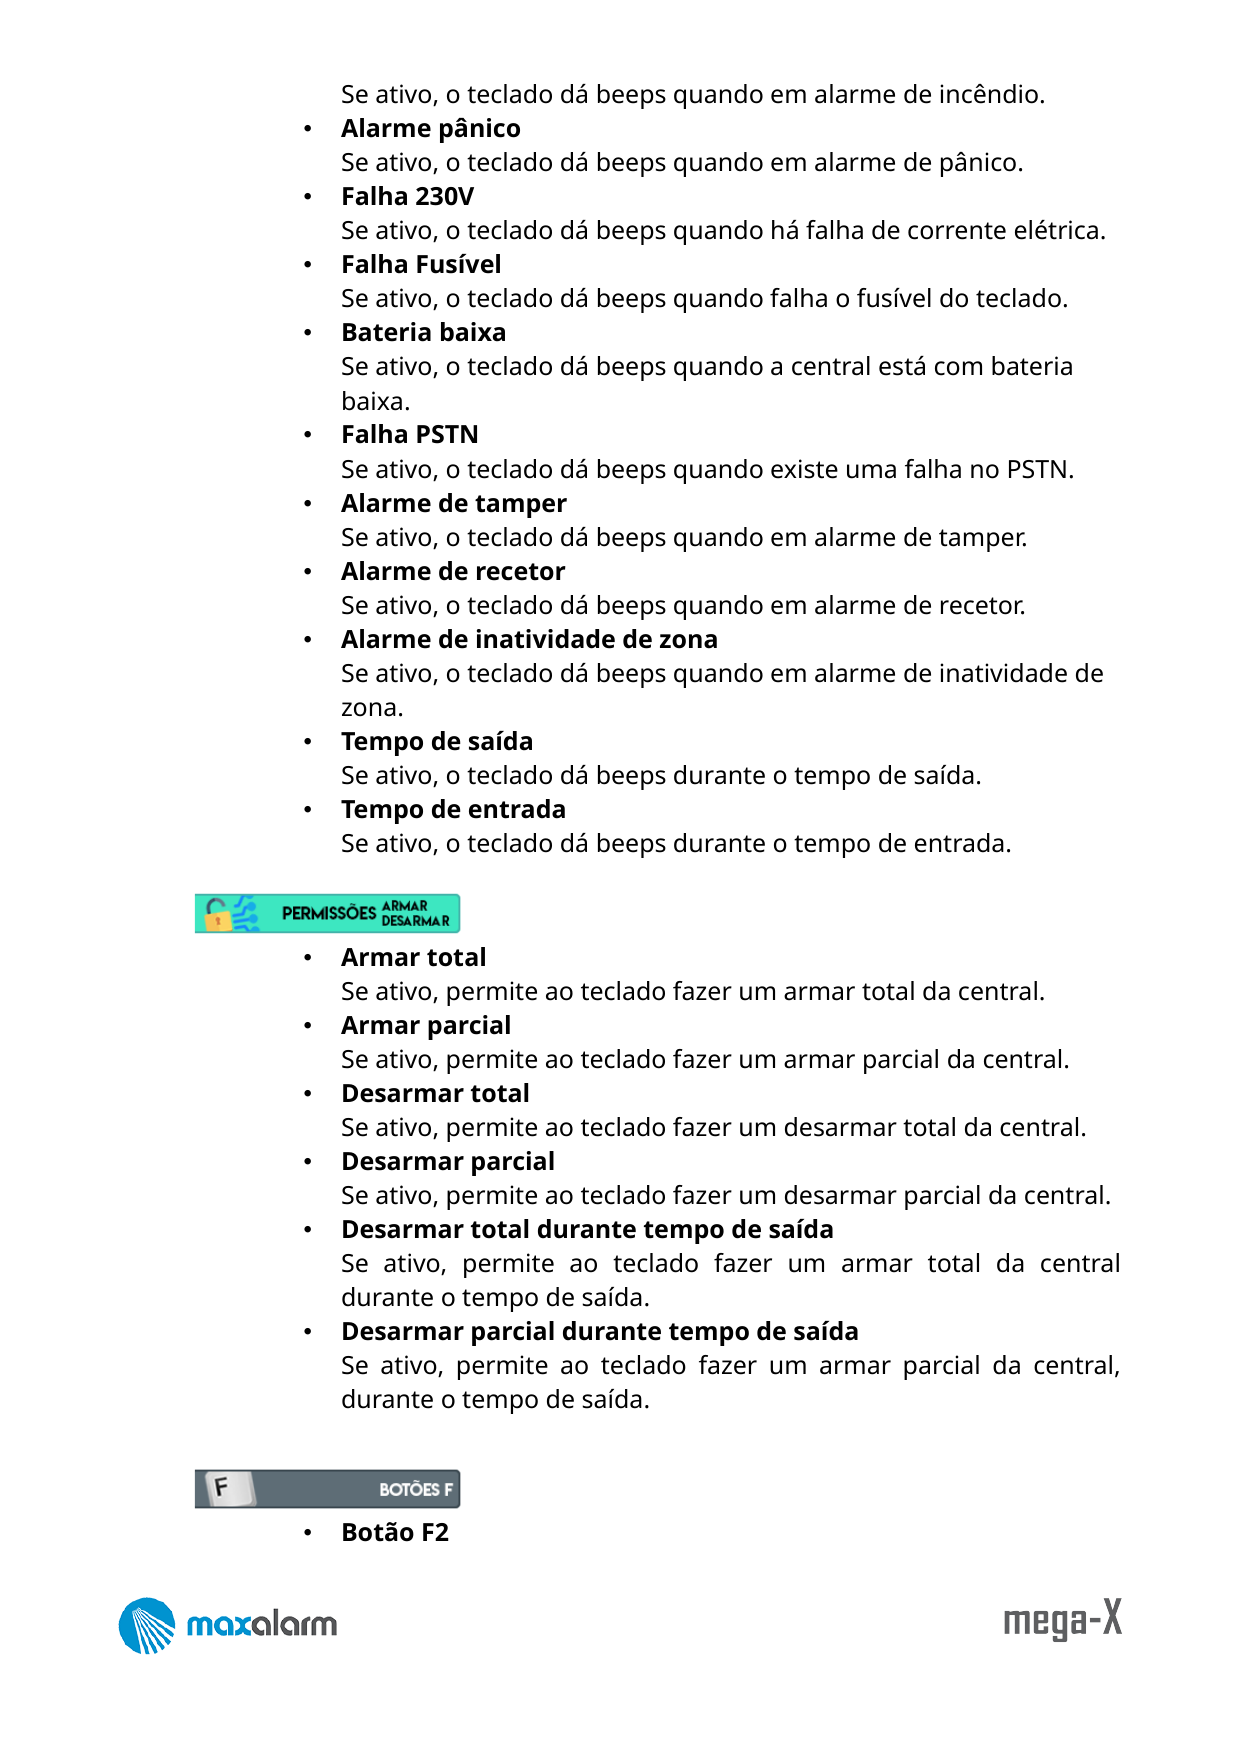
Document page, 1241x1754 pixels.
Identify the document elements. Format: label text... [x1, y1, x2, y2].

list Desarmar total durante tempo de saída [303, 1212, 1122, 1246]
list Falha PSTN [303, 417, 1122, 451]
list Se ativo, o teclado dá beeps quando em alarme de inatividade de zona. [303, 656, 1122, 724]
list Falha 230V [303, 179, 1122, 213]
list Alarme de inatividade de zona [303, 622, 1122, 656]
list Se ativo, o teclado dá beeps durante o tempo de entrada. [303, 826, 1122, 860]
list Se ativo, o teclado dá beeps quando em alarme de recetor. [303, 587, 1122, 622]
list Armar total [303, 860, 1122, 973]
list Armar parcial [303, 1007, 1122, 1041]
list Se ativo, o teclado dá beeps quando em alarme de tamper. [303, 519, 1122, 553]
list Falha Fusível [303, 247, 1122, 281]
list Se ativo, o teclado dá beeps durante o tempo de saída. [303, 758, 1122, 792]
list Se ativo, o teclado dá beeps quando a central está com bateria baixa. [303, 349, 1122, 417]
list Se ativo, o teclado dá beeps quando há falha de corrente elétrica. [303, 213, 1122, 247]
list Desarmar total [303, 1076, 1122, 1109]
picture [194, 886, 468, 940]
picture [117, 1593, 339, 1663]
list Se ativo, o teclado dá beeps quando em alarme de pânico. [303, 145, 1122, 179]
list Se ativo, permite ao teclado fazer um armar total da central. [303, 973, 1122, 1007]
list Se ativo, o teclado dá beeps quando existe uma falha no PSTN. [303, 451, 1122, 485]
list Desarmar parcial durante tempo de saída [303, 1314, 1122, 1348]
list Se ativo, permite ao teclado fazer um desarmar parcial da central. [303, 1178, 1122, 1212]
list Se ativo, permite ao teclado fazer um armar parcial da central. [303, 1041, 1122, 1076]
picture [194, 1462, 468, 1515]
list Alarme de tamper [303, 485, 1122, 519]
picture [998, 1595, 1126, 1645]
list Se ativo, o teclado dá beeps quando falha o fusível do teclado. [303, 281, 1122, 315]
list Se ativo, o teclado dá beeps quando em alarme de incêndio. [303, 77, 1122, 111]
list Alarme de recetor [303, 553, 1122, 587]
list Se ativo, permite ao teclado fazer um armar total da central durante o tempo de saída. [303, 1246, 1122, 1314]
list Tempo de entrada [303, 792, 1122, 826]
list Desarmar parcial [303, 1144, 1122, 1178]
list Se ativo, permite ao teclado fazer um desarmar total da central. [303, 1109, 1122, 1144]
list Alarme pânico [303, 111, 1122, 145]
list Se ativo, permite ao teclado fazer um armar parcial da central, durante o tempo de saída. [303, 1348, 1122, 1416]
list Tempo de saída [303, 724, 1122, 758]
list Bateria baixa [303, 315, 1122, 349]
list Botão F2 [303, 1450, 1122, 1549]
